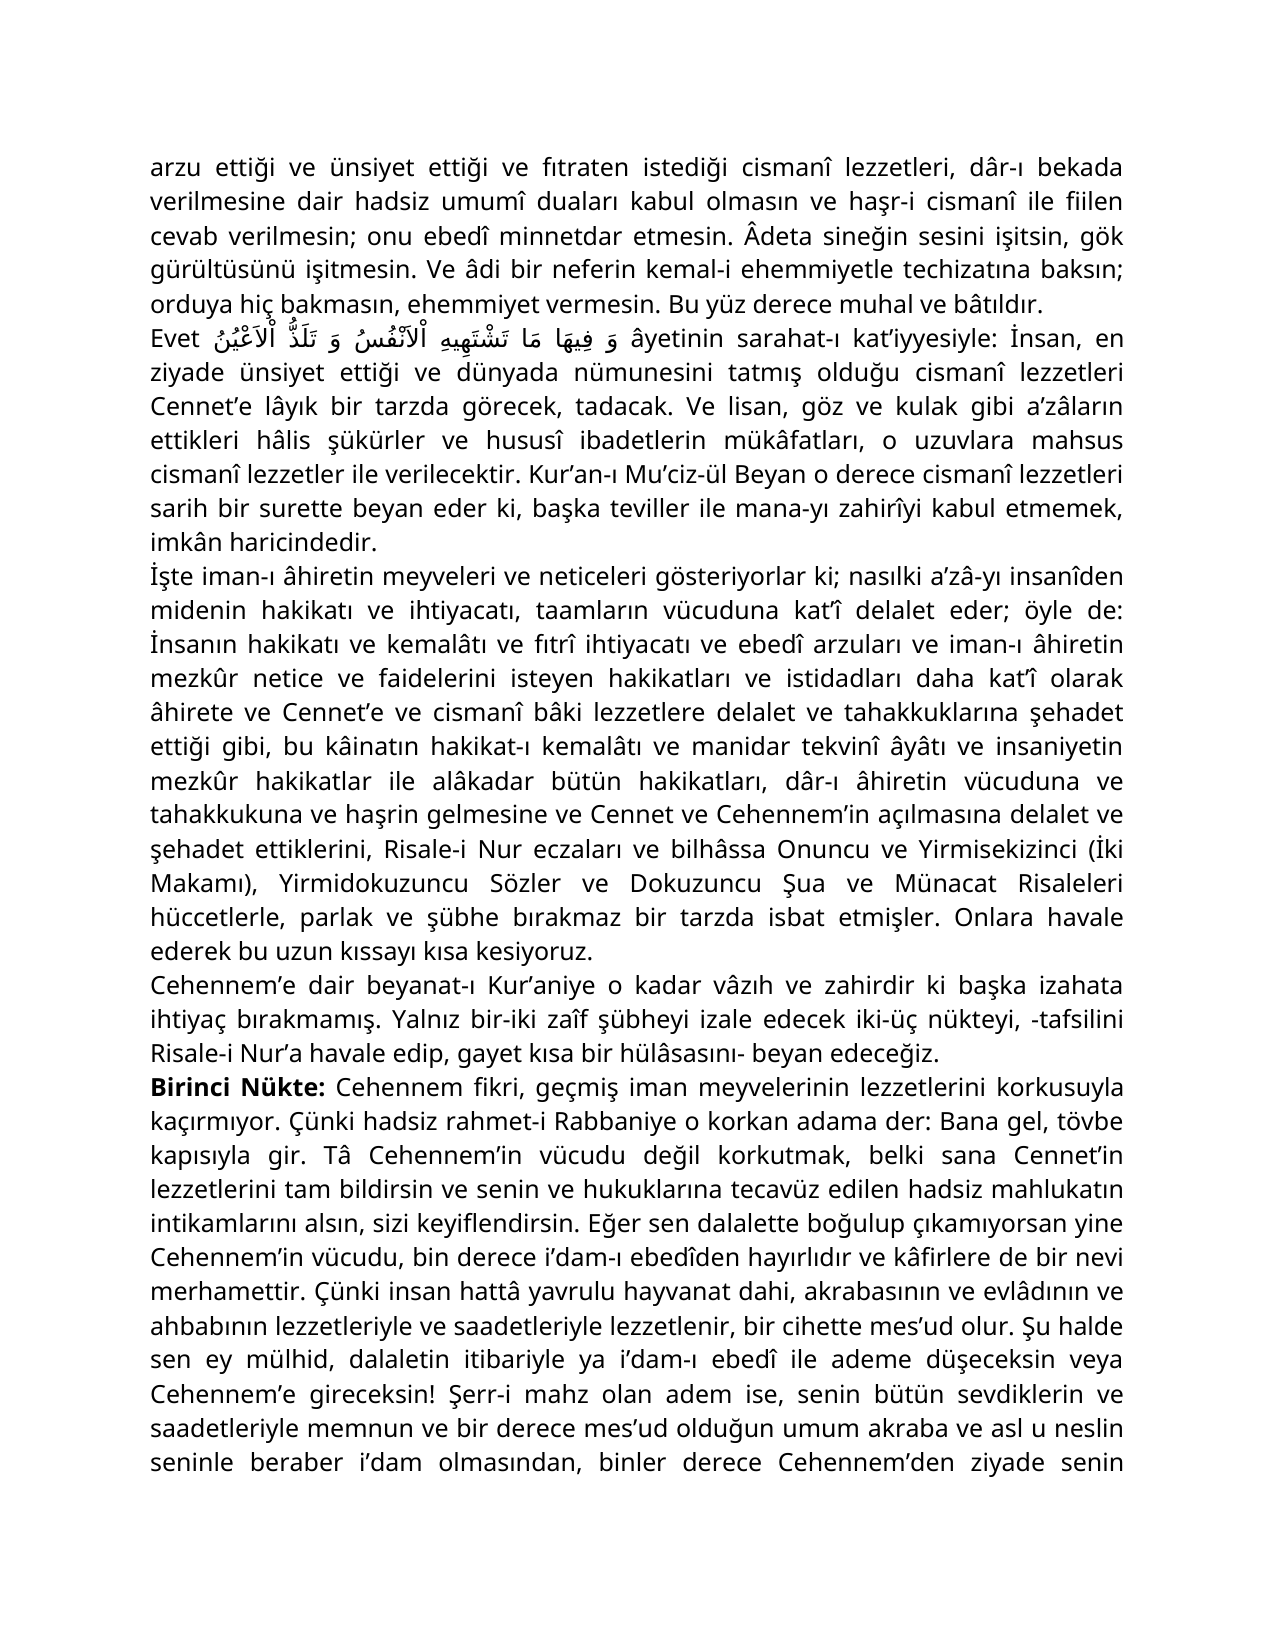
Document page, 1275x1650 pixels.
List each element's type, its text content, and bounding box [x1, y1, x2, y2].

text Cehennem’e dair beyanat-ı Kur’aniye o kadar vâzıh ve zahirdir ki başka izahata ihtiyaç bırakmamış. Yalnız bir-iki zaîf şübheyi izale edecek iki-üç nükteyi, -tafsilini Risale-i Nur’a havale edip, gayet kısa bir hülâsasını- beyan edeceğiz. [150, 967, 1125, 1070]
text Birinci Nükte: Cehennem fikri, geçmiş iman meyvelerinin lezzetlerini korkusuyla kaçırmıyor. Çünki hadsiz rahmet-i Rabbaniye o korkan adama der: Bana gel, tövbe kapısıyla gir. Tâ Cehennem’in vücudu değil korkutmak, belki sana Cennet’in lezzetlerini tam bildirsin ve senin ve hukuklarına tecavüz edilen hadsiz mahlukatın intikamlarını alsın, sizi keyiflendirsin. Eğer sen dalalette boğulup çıkamıyorsan yine Cehennem’in vücudu, bin derece i’dam-ı ebedîden hayırlıdır ve kâfirlere de bir nevi merhamettir. Çünki insan hattâ yavrulu hayvanat dahi, akrabasının ve evlâdının ve ahbabının lezzetleriyle ve saadetleriyle lezzetlenir, bir cihette mes’ud olur. Şu halde sen ey mülhid, dalaletin itibariyle ya i’dam-ı ebedî ile ademe düşeceksin veya Cehennem’e gireceksin! Şerr-i mahz olan adem ise, senin bütün sevdiklerin ve saadetleriyle memnun ve bir derece mes’ud olduğun umum akraba ve asl u neslin seninle beraber i’dam olmasından, binler derece Cehennem’den ziyade senin [150, 1070, 1125, 1478]
text Evet وَ فِيهَا مَا تَشْتَهِيهِ اْلاَنْفُسُ وَ تَلَذُّ اْلاَعْيُنُ âyetinin sarahat-ı kat’iyyesiyle: İnsan, en ziyade ünsiyet ettiği ve dünyada nümunesini tatmış olduğu cismanî lezzetleri Cennet’e lâyık bir tarzda görecek, tadacak. Ve lisan, göz ve kulak gibi a’zâların ettikleri hâlis şükürler ve hususî ibadetlerin mükâfatları, o uzuvlara mahsus cismanî lezzetler ile verilecektir. Kur’an-ı Mu’ciz-ül Beyan o derece cismanî lezzetleri sarih bir surette beyan eder ki, başka teviller ile mana-yı zahirîyi kabul etmemek, imkân haricindedir. [150, 320, 1125, 559]
text arzu ettiği ve ünsiyet ettiği ve fıtraten istediği cismanî lezzetleri, dâr-ı bekada verilmesine dair hadsiz umumî duaları kabul olmasın ve haşr-i cismanî ile fiilen cevab verilmesin; onu ebedî minnetdar etmesin. Âdeta sineğin sesini işitsin, gök gürültüsünü işitmesin. Ve âdi bir neferin kemal-i ehemmiyetle techizatına baksın; orduya hiç bakmasın, ehemmiyet vermesin. Bu yüz derece muhal ve bâtıldır. [150, 150, 1125, 320]
text İşte iman-ı âhiretin meyveleri ve neticeleri gösteriyorlar ki; nasılki a’zâ-yı insanîden midenin hakikatı ve ihtiyacatı, taamların vücuduna kat’î delalet eder; öyle de: İnsanın hakikatı ve kemalâtı ve fıtrî ihtiyacatı ve ebedî arzuları ve iman-ı âhiretin mezkûr netice ve faidelerini isteyen hakikatları ve istidadları daha kat’î olarak âhirete ve Cennet’e ve cismanî bâki lezzetlere delalet ve tahakkuklarına şehadet ettiği gibi, bu kâinatın hakikat-ı kemalâtı ve manidar tekvinî âyâtı ve insaniyetin mezkûr hakikatlar ile alâkadar bütün hakikatları, dâr-ı âhiretin vücuduna ve tahakkukuna ve haşrin gelmesine ve Cennet ve Cehennem’in açılmasına delalet ve şehadet ettiklerini, Risale-i Nur eczaları ve bilhâssa Onuncu ve Yirmisekizinci (İki Makamı), Yirmidokuzuncu Sözler ve Dokuzuncu Şua ve Münacat Risaleleri hüccetlerle, parlak ve şübhe bırakmaz bir tarzda isbat etmişler. Onlara havale ederek bu uzun kıssayı kısa kesiyoruz. [150, 559, 1125, 967]
